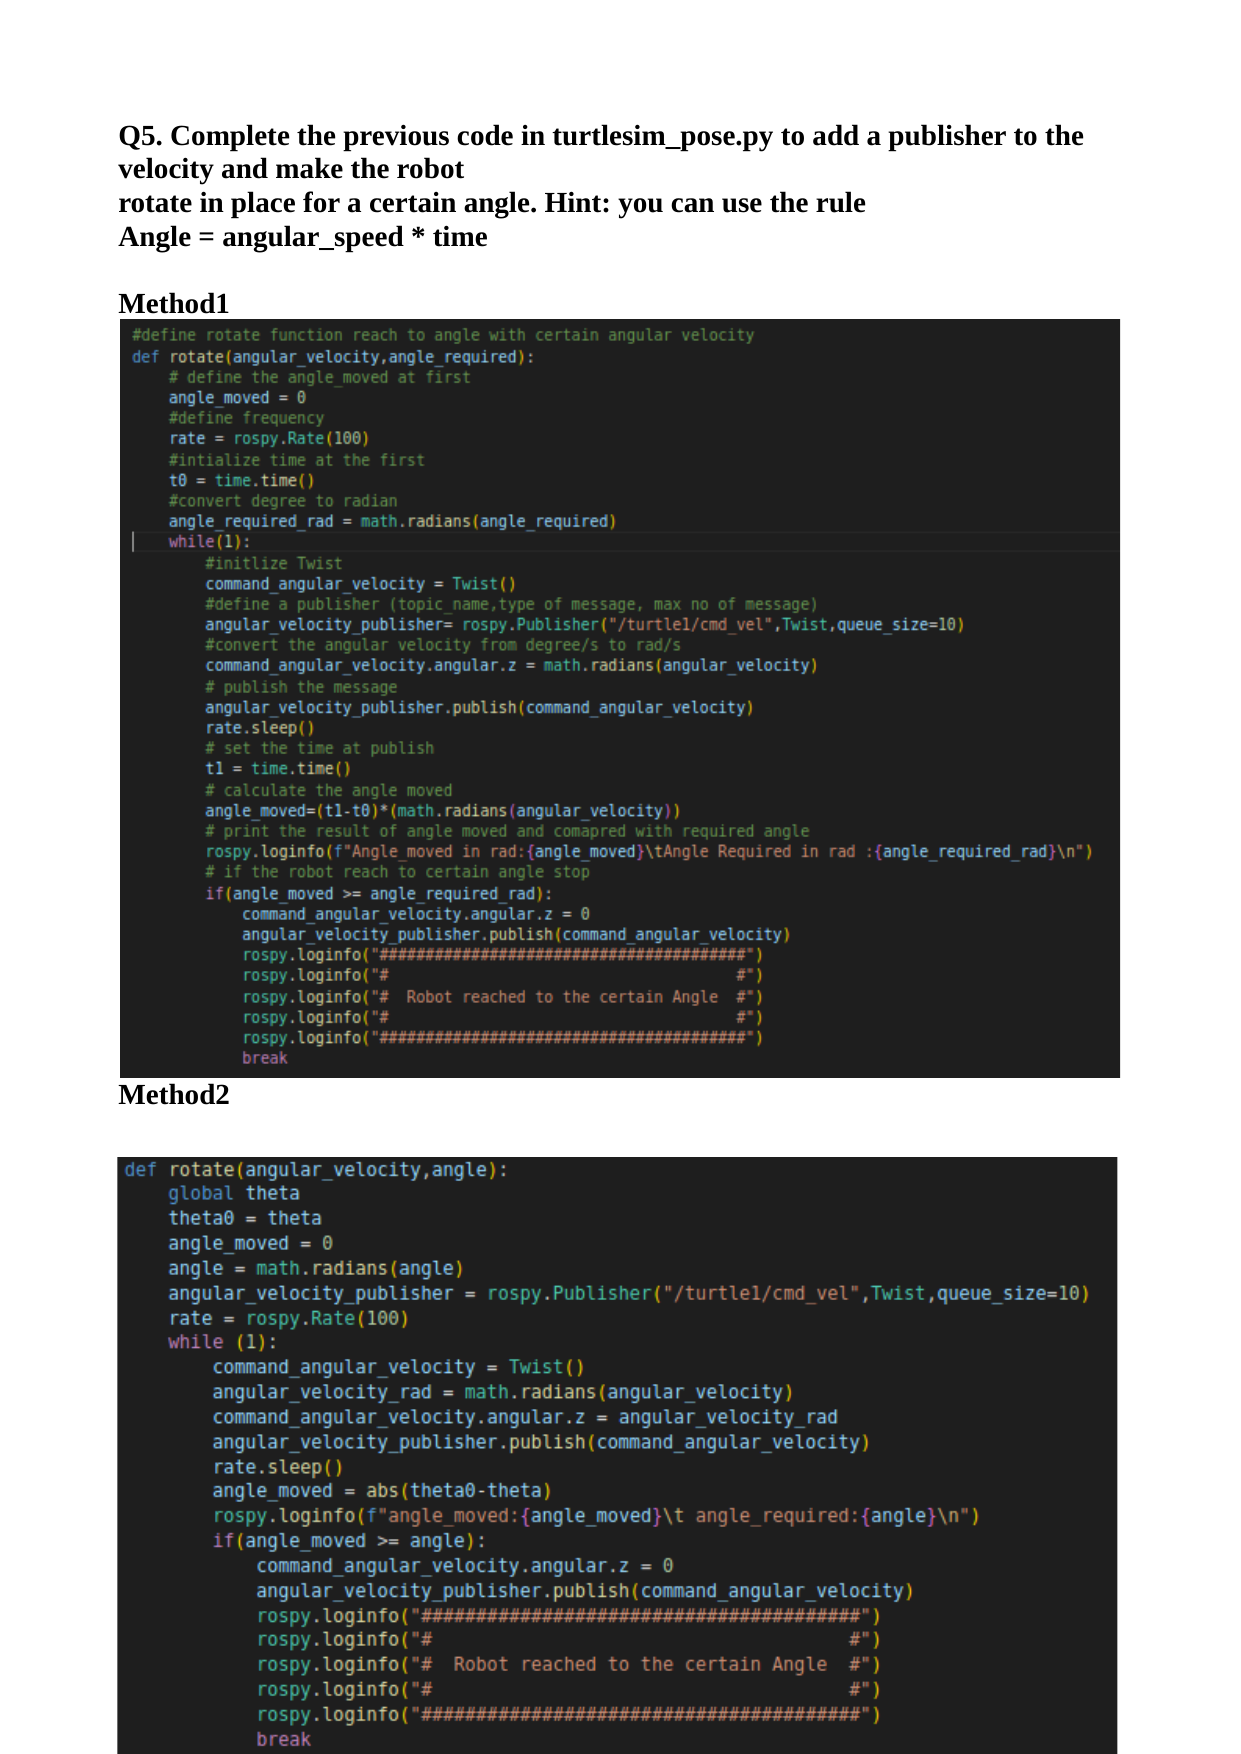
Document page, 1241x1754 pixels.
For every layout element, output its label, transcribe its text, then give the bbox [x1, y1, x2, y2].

text Q5. Complete the previous code in turtlesim_pose.py to add a publisher to the velocity and make the robot [118, 118, 1122, 185]
text Method2 [118, 319, 1122, 1111]
picture [120, 319, 1121, 1078]
text Method1 [118, 286, 1122, 319]
text rotate in place for a certain angle. Hint: you can use the rule [118, 185, 1122, 219]
picture [117, 1157, 1118, 1754]
text Angle = angular_speed * time [118, 219, 1122, 252]
